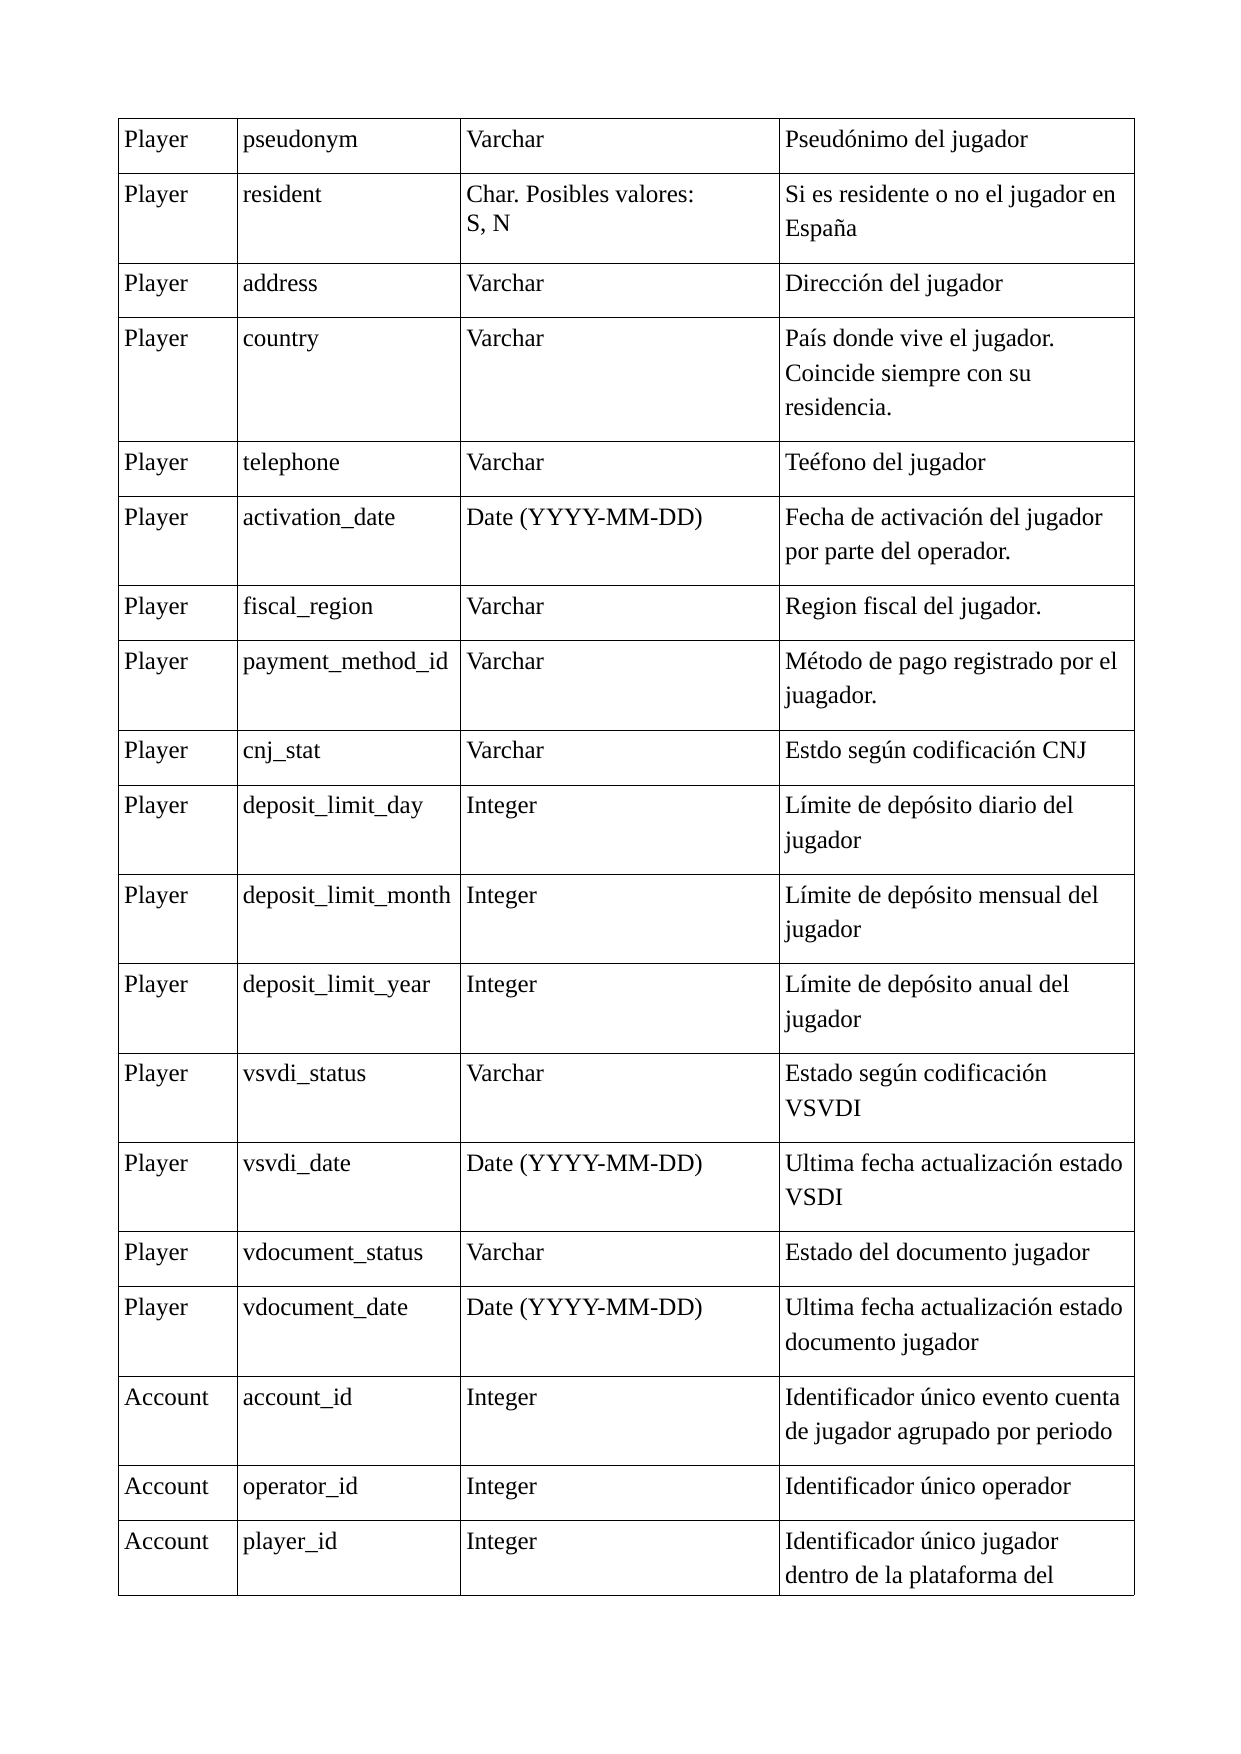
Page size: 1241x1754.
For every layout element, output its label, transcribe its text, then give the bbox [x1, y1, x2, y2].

table_cell resident [238, 174, 460, 262]
table_cell Varchar [461, 264, 779, 317]
table_cell Player [119, 1054, 237, 1142]
table_cell Varchar [461, 119, 779, 173]
table_cell Account [119, 1377, 237, 1465]
table_cell Player [119, 786, 237, 874]
table_cell Integer [461, 1521, 779, 1595]
table_cell Player [119, 174, 237, 262]
table_cell Estado según codificación VSVDI [780, 1054, 1134, 1142]
table_cell Account [119, 1466, 237, 1520]
table_cell Player [119, 586, 237, 640]
table_cell Player [119, 264, 237, 317]
table_cell account_id [238, 1377, 460, 1465]
table_cell Date (YYYY-MM-DD) [461, 1143, 779, 1231]
table_cell Integer [461, 786, 779, 874]
table_cell Estdo según codificación CNJ [780, 731, 1134, 784]
table_cell vsvdi_date [238, 1143, 460, 1231]
table_cell Account [119, 1521, 237, 1595]
table_cell Dirección del jugador [780, 264, 1134, 317]
table_cell Si es residente o no el jugador en España [780, 174, 1134, 262]
table_cell address [238, 264, 460, 317]
table_cell Varchar [461, 586, 779, 640]
table_cell payment_method_id [238, 641, 460, 730]
table_cell Player [119, 318, 237, 441]
table_cell operator_id [238, 1466, 460, 1520]
table_cell Integer [461, 1377, 779, 1465]
table_cell deposit_limit_year [238, 964, 460, 1053]
table_cell Player [119, 497, 237, 585]
table_cell vsvdi_status [238, 1054, 460, 1142]
table_cell Player [119, 1143, 237, 1231]
table_cell Player [119, 119, 237, 173]
table_cell Varchar [461, 1232, 779, 1286]
table_cell País donde vive el jugador. Coincide siempre con su residencia. [780, 318, 1134, 441]
table_cell Varchar [461, 442, 779, 496]
table_cell Identificador único operador [780, 1466, 1134, 1520]
table_cell Date (YYYY-MM-DD) [461, 1287, 779, 1376]
table_cell deposit_limit_month [238, 875, 460, 963]
table_cell Límite de depósito anual del jugador [780, 964, 1134, 1053]
table_cell Teéfono del jugador [780, 442, 1134, 496]
table_cell Integer [461, 1466, 779, 1520]
table_cell Integer [461, 875, 779, 963]
table_cell Ultima fecha actualización estado VSDI [780, 1143, 1134, 1231]
table_cell cnj_stat [238, 731, 460, 784]
table_cell Fecha de activación del jugador por parte del operador. [780, 497, 1134, 585]
table_cell Límite de depósito diario del jugador [780, 786, 1134, 874]
table_cell country [238, 318, 460, 441]
table_cell fiscal_region [238, 586, 460, 640]
table_cell Player [119, 964, 237, 1053]
table_cell telephone [238, 442, 460, 496]
table_cell Player [119, 641, 237, 730]
table_cell Varchar [461, 318, 779, 441]
table_cell Player [119, 442, 237, 496]
table_cell vdocument_date [238, 1287, 460, 1376]
table_cell Ultima fecha actualización estado documento jugador [780, 1287, 1134, 1376]
table_cell player_id [238, 1521, 460, 1595]
table_cell Player [119, 731, 237, 784]
table_cell Player [119, 1287, 237, 1376]
table_cell Region fiscal del jugador. [780, 586, 1134, 640]
table_cell Estado del documento jugador [780, 1232, 1134, 1286]
table_cell Player [119, 1232, 237, 1286]
table_cell Identificador único evento cuenta de jugador agrupado por periodo [780, 1377, 1134, 1465]
table_cell activation_date [238, 497, 460, 585]
table_cell Método de pago registrado por el juagador. [780, 641, 1134, 730]
table_cell Varchar [461, 1054, 779, 1142]
table_cell Char. Posibles valores: S, N [461, 174, 779, 262]
table_cell Identificador único jugador dentro de la plataforma del [780, 1521, 1134, 1595]
table_cell Varchar [461, 641, 779, 730]
table_cell vdocument_status [238, 1232, 460, 1286]
table_cell Date (YYYY-MM-DD) [461, 497, 779, 585]
table_cell deposit_limit_day [238, 786, 460, 874]
table_cell Integer [461, 964, 779, 1053]
table_cell Límite de depósito mensual del jugador [780, 875, 1134, 963]
table_cell Varchar [461, 731, 779, 784]
table_cell Player [119, 875, 237, 963]
table_cell Pseudónimo del jugador [780, 119, 1134, 173]
table_cell pseudonym [238, 119, 460, 173]
